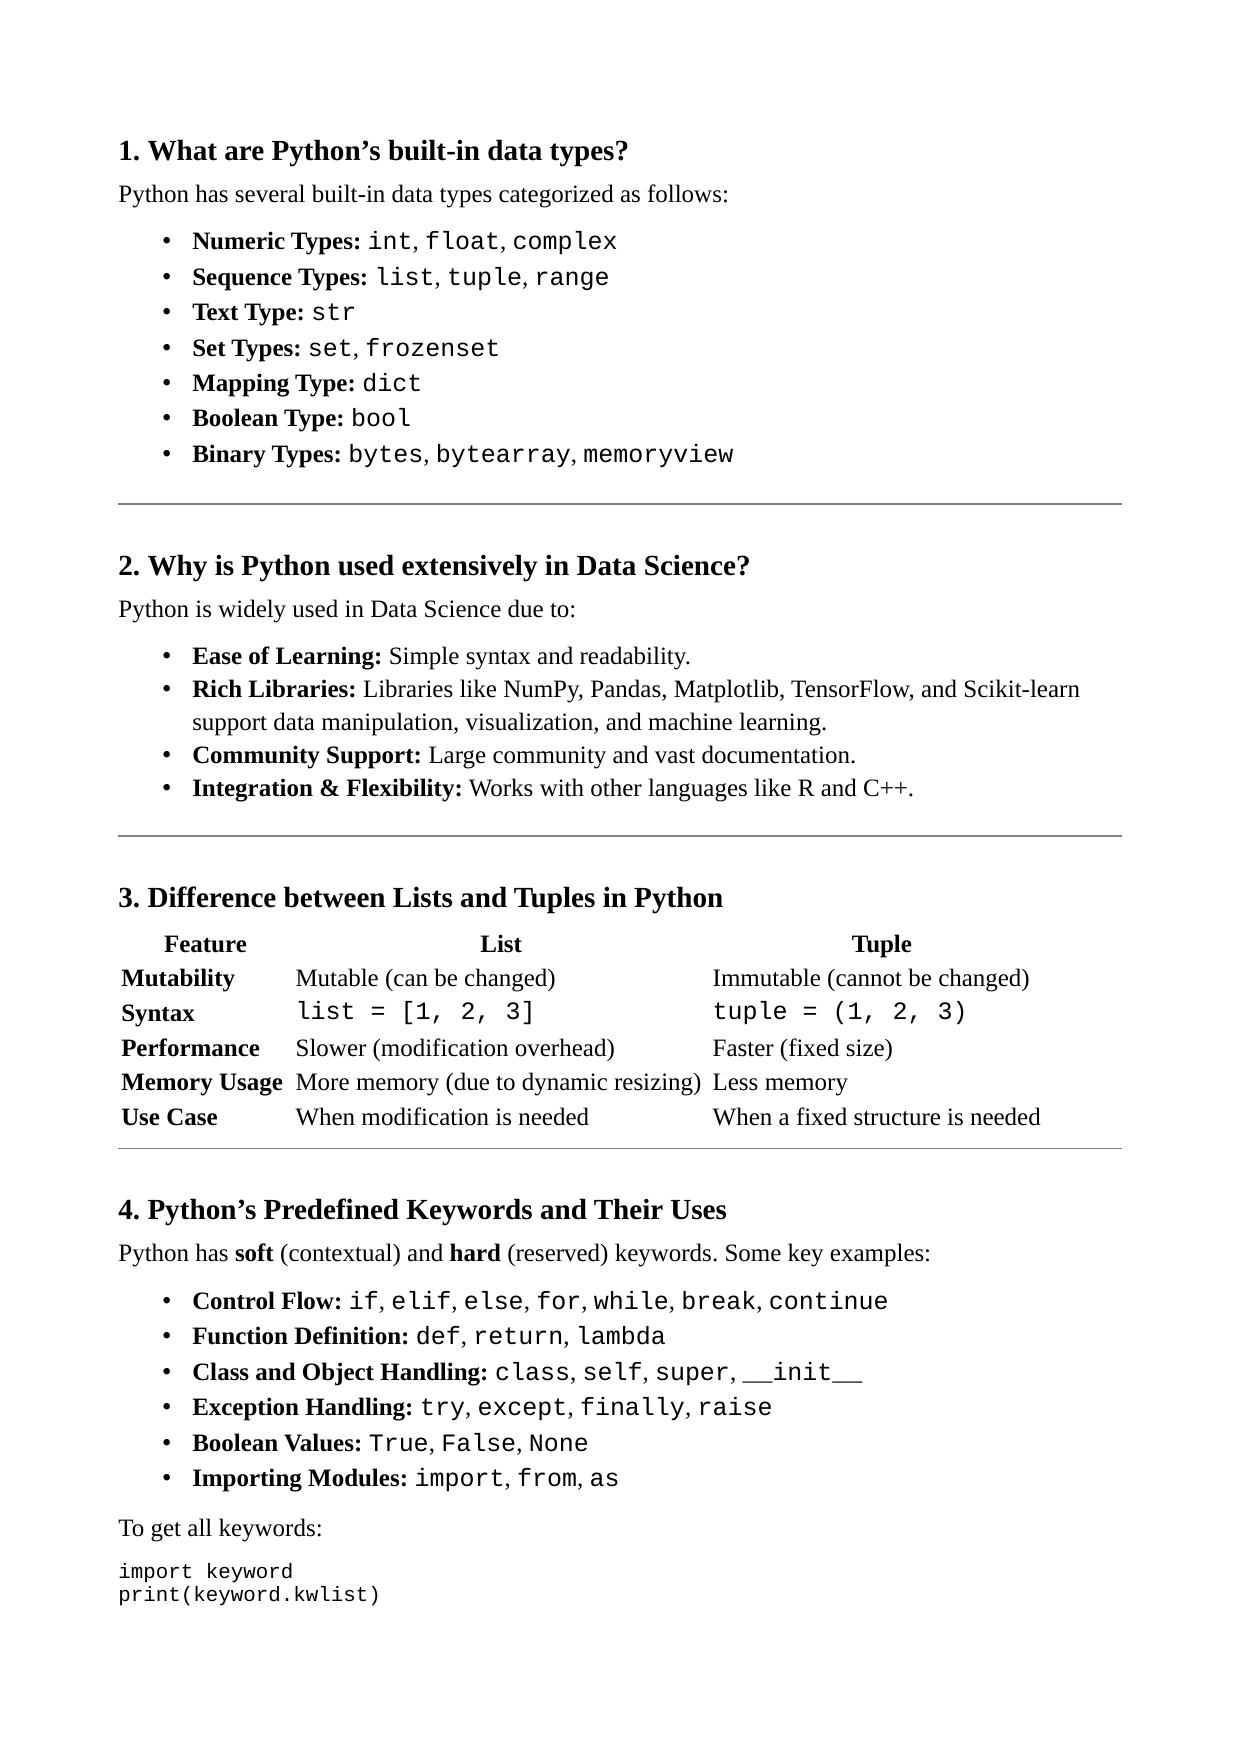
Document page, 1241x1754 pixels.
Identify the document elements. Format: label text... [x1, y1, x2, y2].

table_cell Use Case [118, 1099, 292, 1133]
table_cell tuple = (1, 2, 3) [710, 995, 1054, 1030]
table_header Tuple [710, 926, 1054, 961]
list Integration & Flexibility: Works with other languages like R and C++. [162, 773, 1122, 802]
list Control Flow: if, elif, else, for, while, break, continue [162, 1286, 1122, 1317]
text import keyword [118, 1561, 1122, 1584]
list Text Type: str [162, 297, 1122, 328]
table_cell Mutability [118, 961, 292, 995]
text Python has soft (contextual) and hard (reserved) keywords. Some key examples: [118, 1238, 1122, 1267]
table_cell Slower (modification overhead) [293, 1030, 709, 1064]
text To get all keywords: [118, 1513, 1122, 1542]
list Sequence Types: list, tuple, range [162, 262, 1122, 293]
table_cell Memory Usage [118, 1064, 292, 1099]
table_cell Mutable (can be changed) [293, 961, 709, 995]
table_header List [293, 926, 709, 961]
table_cell list = [1, 2, 3] [293, 995, 709, 1030]
list Set Types: set, frozenset [162, 333, 1122, 363]
list Function Definition: def, return, lambda [162, 1321, 1122, 1352]
table_cell When a fixed structure is needed [710, 1099, 1054, 1133]
subtitle 4. Python’s Predefined Keywords and Their Uses [118, 1192, 1122, 1226]
list Exception Handling: try, except, finally, raise [162, 1392, 1122, 1423]
text print(keyword.kwlist) [118, 1584, 1122, 1608]
table_header Feature [118, 926, 292, 961]
table_cell Performance [118, 1030, 292, 1064]
list Ease of Learning: Simple syntax and readability. [162, 641, 1122, 670]
list Numeric Types: int, float, complex [162, 226, 1122, 257]
text Python is widely used in Data Science due to: [118, 594, 1122, 622]
text Python has several built-in data types categorized as follows: [118, 179, 1122, 207]
list Binary Types: bytes, bytearray, memoryview [162, 439, 1122, 470]
list Rich Libraries: Libraries like NumPy, Pandas, Matplotlib, TensorFlow, and Scikit-learn support data manipulation, visualization, and machine learning. [162, 674, 1122, 736]
table_cell Syntax [118, 995, 292, 1030]
table_cell Less memory [710, 1064, 1054, 1099]
table_cell When modification is needed [293, 1099, 709, 1133]
table_cell More memory (due to dynamic resizing) [293, 1064, 709, 1099]
list Importing Modules: import, from, as [162, 1463, 1122, 1494]
list Class and Object Handling: class, self, super, __init__ [162, 1357, 1122, 1388]
table_cell Faster (fixed size) [710, 1030, 1054, 1064]
table_cell Immutable (cannot be changed) [710, 961, 1054, 995]
subtitle 1. What are Python’s built-in data types? [118, 133, 1122, 166]
subtitle 2. Why is Python used extensively in Data Science? [118, 548, 1122, 581]
list Community Support: Large community and vast documentation. [162, 740, 1122, 769]
subtitle 3. Difference between Lists and Tuples in Python [118, 880, 1122, 913]
list Mapping Type: dict [162, 368, 1122, 399]
list Boolean Type: bool [162, 403, 1122, 434]
list Boolean Values: True, False, None [162, 1428, 1122, 1458]
